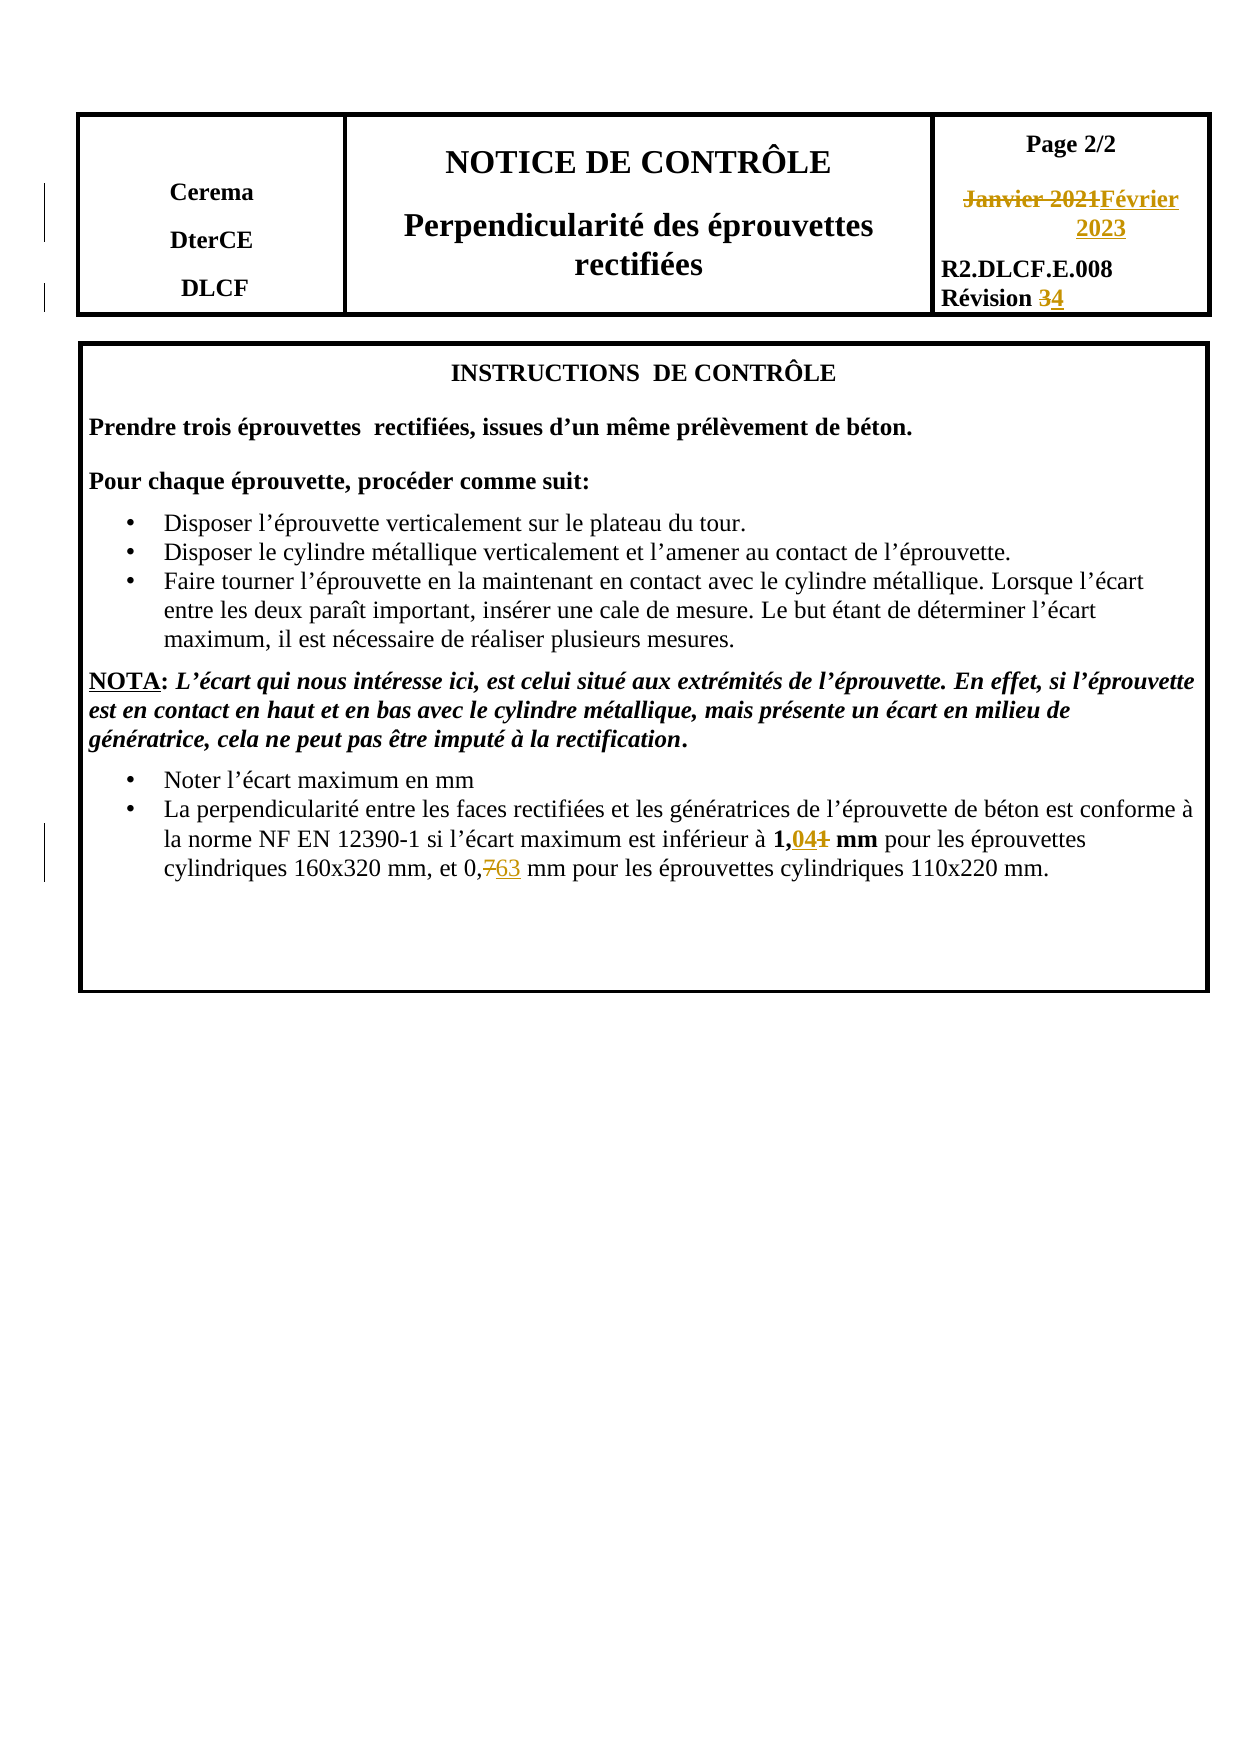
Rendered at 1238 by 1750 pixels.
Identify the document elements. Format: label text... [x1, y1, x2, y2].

table_header INSTRUCTIONS DE CONTRÔLE Prendre trois éprouvettes rectifiées, issues d’un même prélèvement de béton. Pour chaque éprouvette, procéder comme suit: Disposer l’éprouvette verticalement sur le plateau du tour. Disposer le cylindre métallique verticalement et l’amener au contact de l’éprouvette. Faire tourner l’éprouvette en la maintenant en contact avec le cylindre métallique. Lorsque l’écart entre les deux paraît important, insérer une cale de mesure. Le but étant de déterminer l’écart maximum, il est nécessaire de réaliser plusieurs mesures. NOTA: L’écart qui nous intéresse ici, est celui situé aux extrémités de l’éprouvette. En effet, si l’éprouvette est en contact en haut et en bas avec le cylindre métallique, mais présente un écart en milieu de génératrice, cela ne peut pas être imputé à la rectification. Noter l’écart maximum en mm La perpendicularité entre les faces rectifiées et les génératrices de l’éprouvette de béton est conforme à la norme NF EN 12390-1 si l’écart maximum est inférieur à 1,04 mm pour les éprouvettes cylindriques 160x320 mm, et 0,63 mm pour les éprouvettes cylindriques 110x220 mm. [83, 346, 1205, 990]
